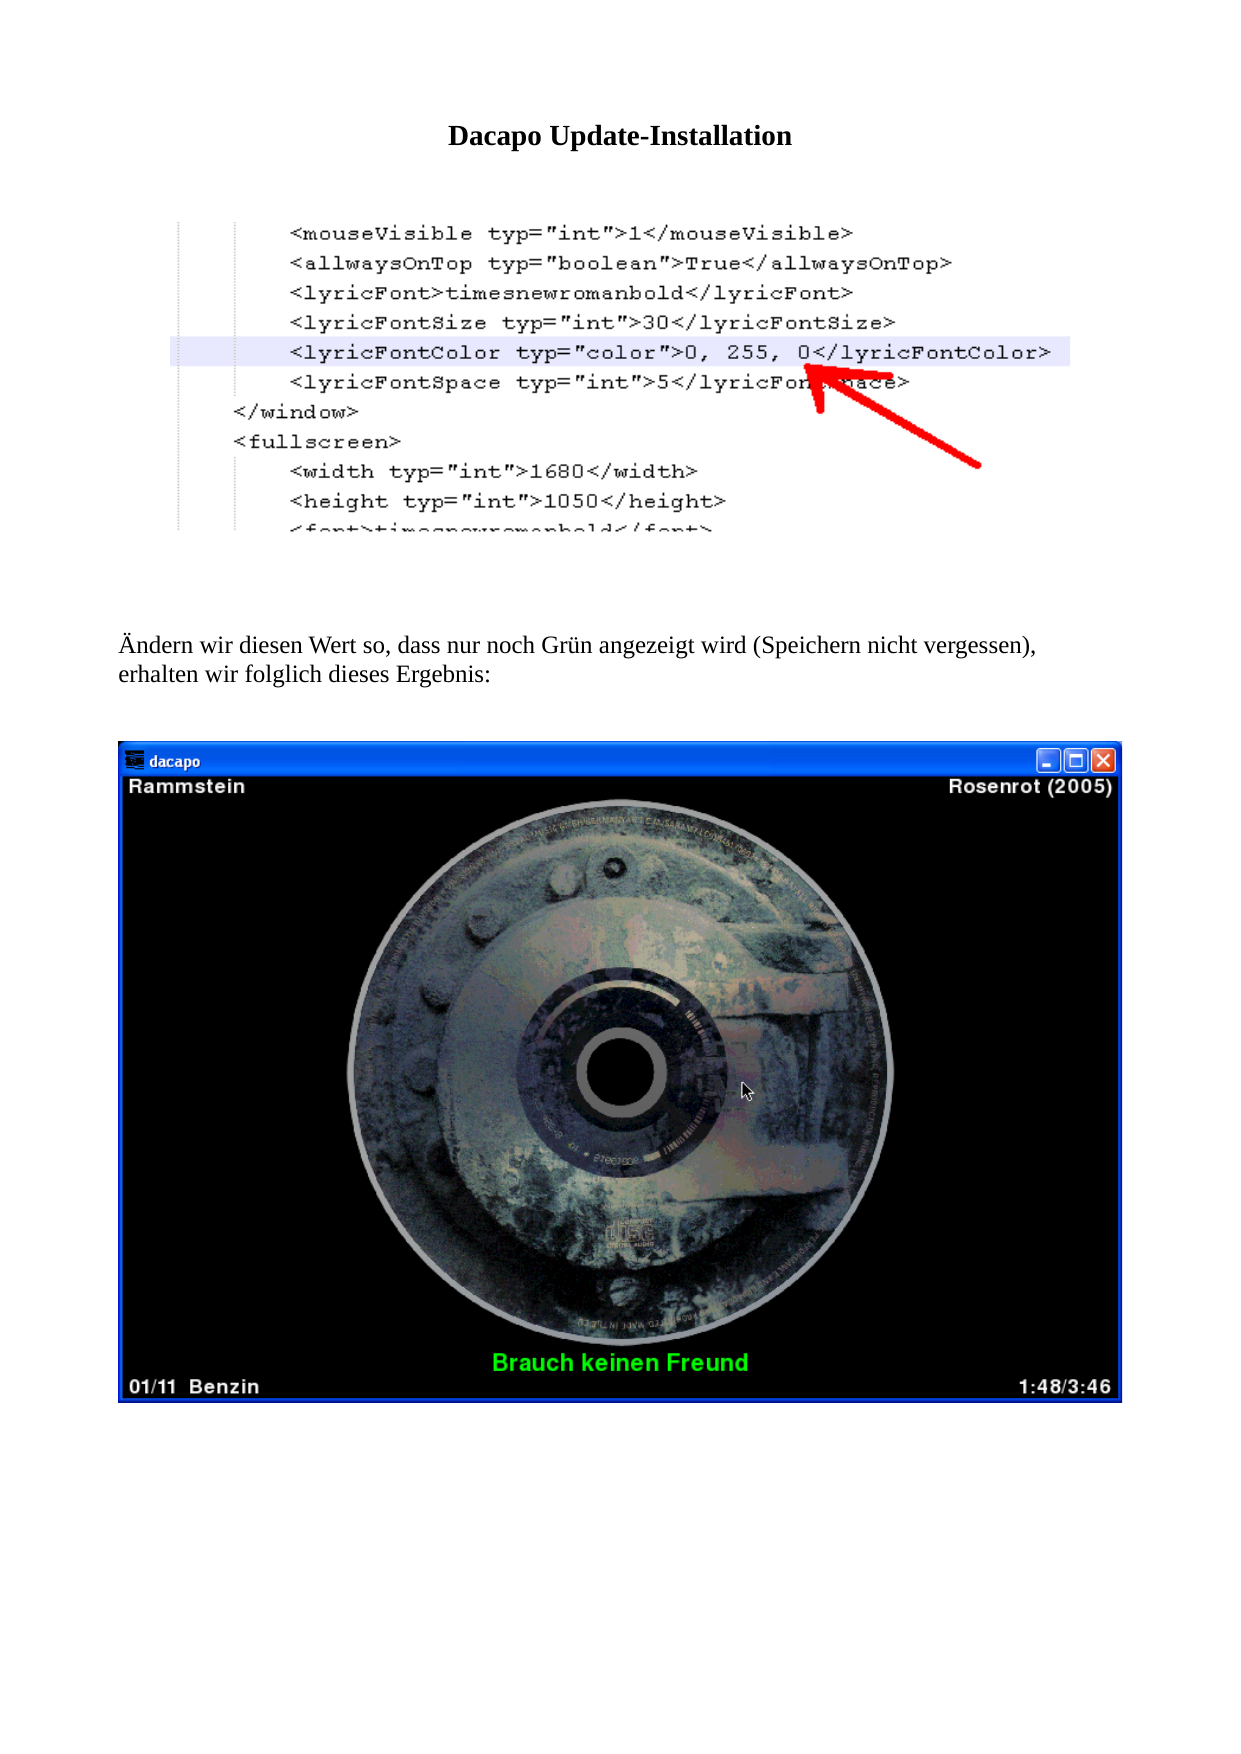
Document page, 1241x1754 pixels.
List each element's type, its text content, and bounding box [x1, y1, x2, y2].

picture [118, 741, 1123, 1403]
text Ändern wir diesen Wert so, dass nur noch Grün angezeigt wird (Speichern nicht vergessen), erhalten wir folglich dieses Ergebnis: [118, 630, 1122, 687]
